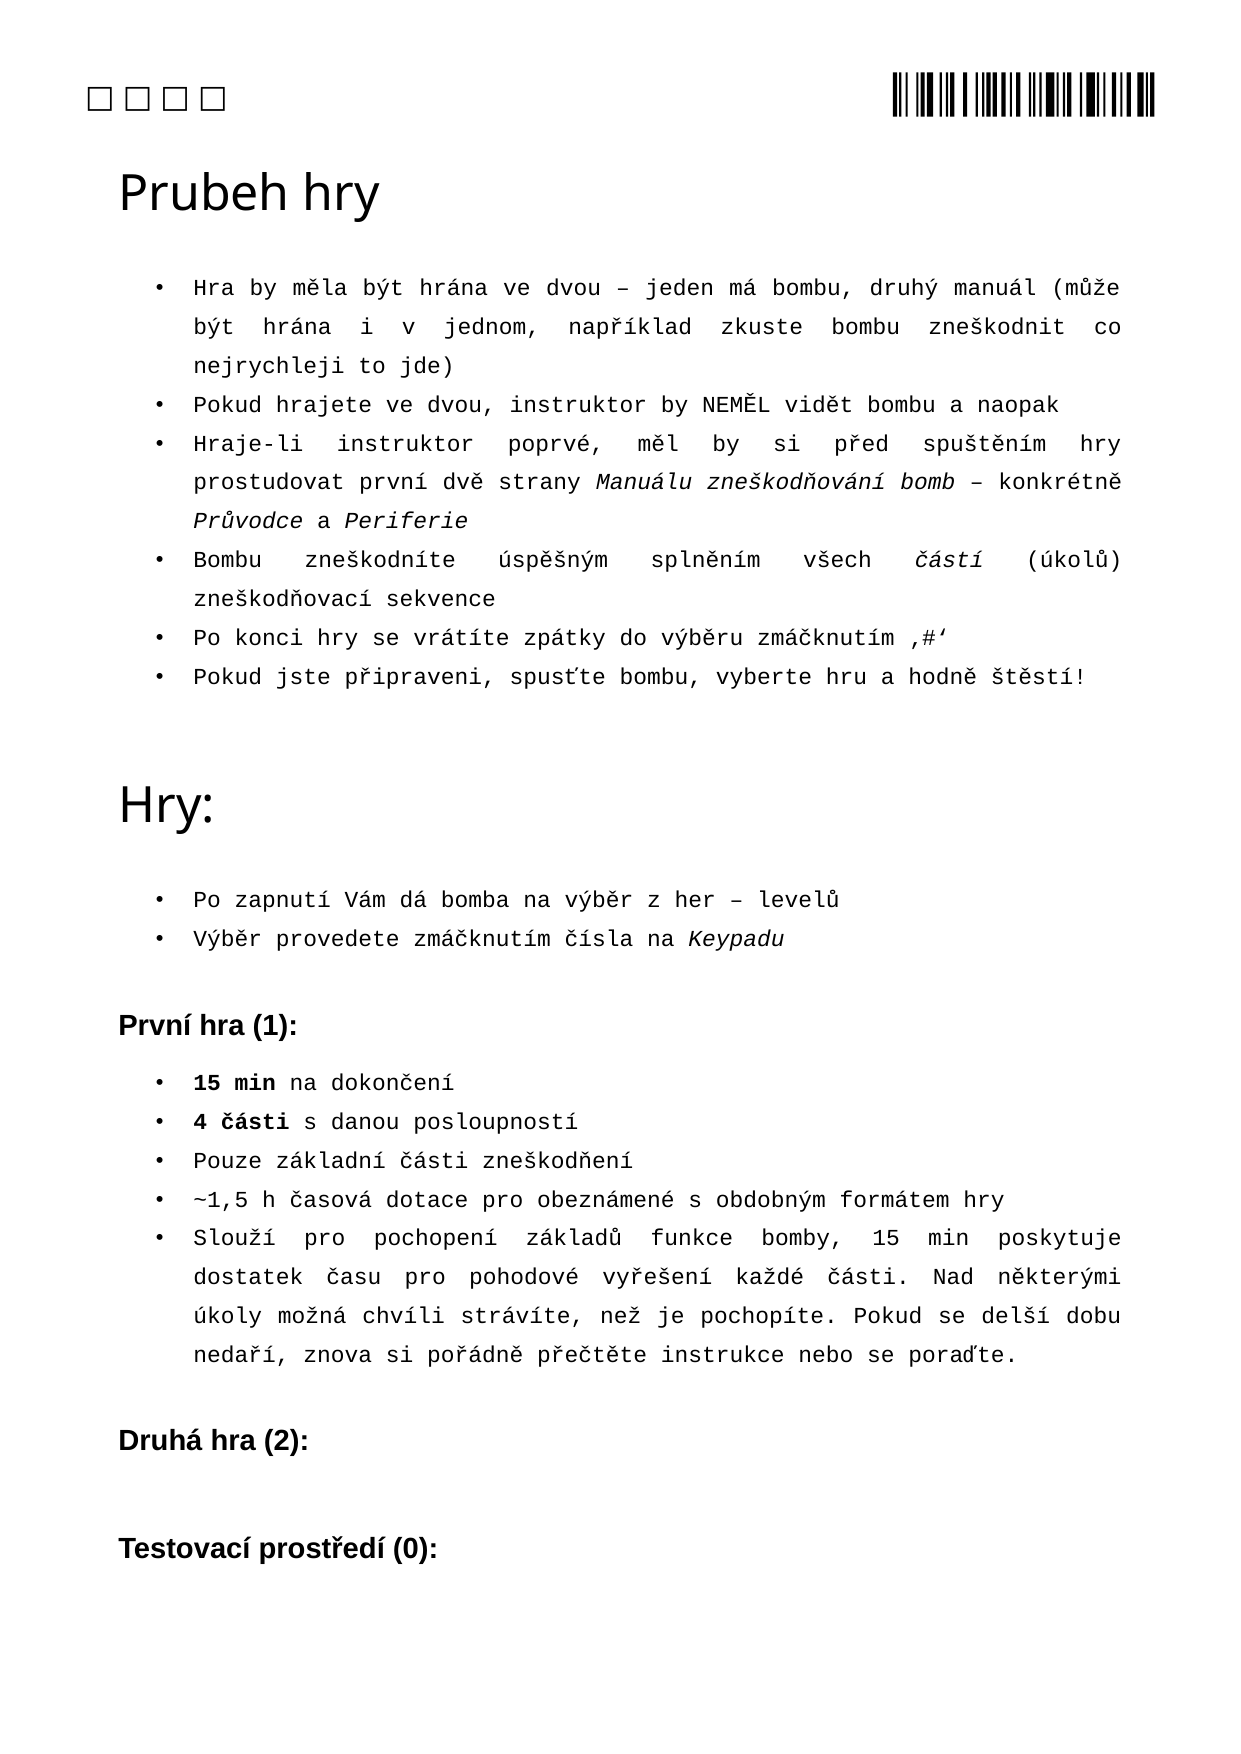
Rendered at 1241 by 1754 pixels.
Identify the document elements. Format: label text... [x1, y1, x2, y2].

list Výběr provedete zmáčknutím čísla na Keypadu [156, 928, 1122, 953]
list ~1,5 h časová dotace pro obeznámené s obdobným formátem hry [156, 1188, 1122, 1214]
list Hra by měla být hrána ve dvou – jeden má bombu, druhý manuál (může být hrána i v jednom, například zkuste bombu zneškodnit co nejrychleji to jde) [156, 276, 1122, 380]
list Slouží pro pochopení základů funkce bomby, 15 min poskytuje dostatek času pro pohodové vyřešení každé části. Nad některými úkoly možná chvíli strávíte, než je pochopíte. Pokud se delší dobu nedaří, znova si pořádně přečtěte instrukce nebo se poraďte. [156, 1227, 1122, 1369]
list Pokud hrajete ve dvou, instruktor by NEMĚL vidět bombu a naopak [156, 393, 1122, 419]
list Hraje-li instruktor poprvé, měl by si před spuštěním hry prostudovat první dvě strany Manuálu zneškodňování bomb – konkrétně Průvodce a Periferie [156, 432, 1122, 536]
list Po zapnutí Vám dá bomba na výběr z her – levelů [156, 889, 1122, 915]
list Pouze základní části zneškodňení [156, 1149, 1122, 1175]
subtitle První hra (1): [118, 1008, 1122, 1041]
list 4 části s danou posloupností [156, 1110, 1122, 1136]
list 15 min na dokončení [156, 1071, 1122, 1097]
list Pokud jste připraveni, spusťte bombu, vyberte hru a hodně štěstí! [156, 665, 1122, 691]
list Bombu zneškodníte úspěšným splněním všech částí (úkolů) zneškodňovací sekvence [156, 548, 1122, 613]
subtitle Hry: [118, 769, 1122, 837]
subtitle Druhá hra (2): [118, 1423, 1122, 1457]
subtitle Prubeh hry [118, 157, 1122, 225]
subtitle Testovací prostředí (0): [118, 1532, 1122, 1565]
list Po konci hry se vrátíte zpátky do výběru zmáčknutím ‚#‘ [156, 626, 1122, 652]
